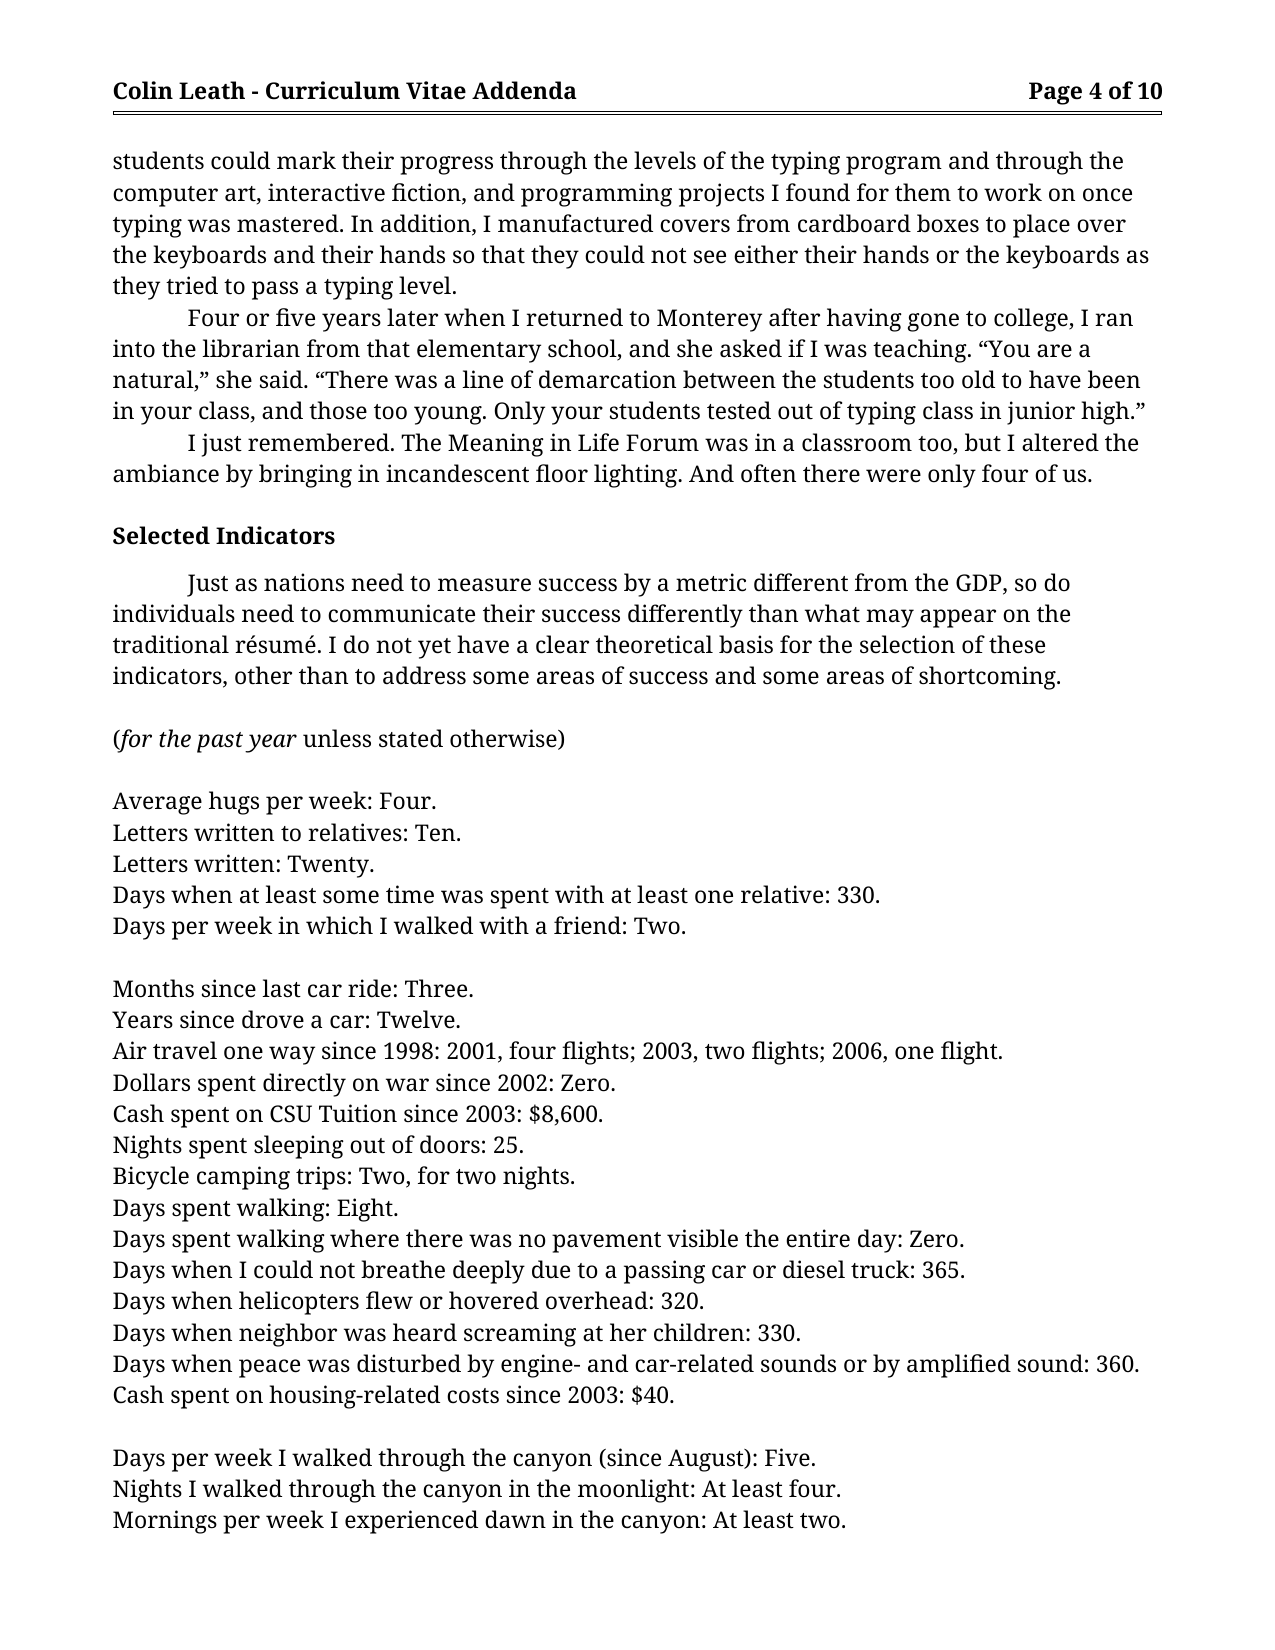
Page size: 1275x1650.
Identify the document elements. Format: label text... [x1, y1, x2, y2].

text Letters written to relatives: Ten. [112, 816, 1162, 848]
text Days spent walking where there was no pavement visible the entire day: Zero. [112, 1223, 1162, 1254]
text Nights spent sleeping out of doors: 25. [112, 1129, 1162, 1160]
text Cash spent on CSU Tuition since 2003: $8,600. [112, 1098, 1162, 1129]
text I just remembered. The Meaning in Life Forum was in a classroom too, but I altered the ambiance by bringing in incandescent floor lighting. And often there were only four of us. [112, 426, 1162, 489]
text Four or five years later when I returned to Monterey after having gone to college, I ran into the librarian from that elementary school, and she asked if I was teaching. “You are a natural,” she said. “There was a line of demarcation between the students too old to have been in your class, and those too young. Only your students tested out of typing class in junior high.” [112, 301, 1162, 426]
text Days spent walking: Eight. [112, 1191, 1162, 1223]
text Mornings per week I experienced dawn in the canyon: At least two. [112, 1504, 1162, 1535]
text Days when neighbor was heard screaming at her children: 330. [112, 1316, 1162, 1348]
text Letters written: Twenty. [112, 848, 1162, 879]
text Days when helicopters flew or hovered overhead: 320. [112, 1285, 1162, 1316]
text Days when at least some time was spent with at least one relative: 330. [112, 879, 1162, 910]
text Years since drove a car: Twelve. [112, 1004, 1162, 1035]
text Dollars spent directly on war since 2002: Zero. [112, 1066, 1162, 1098]
text Days when I could not breathe deeply due to a passing car or diesel truck: 365. [112, 1254, 1162, 1285]
text Bicycle camping trips: Two, for two nights. [112, 1160, 1162, 1191]
text Days when peace was disturbed by engine- and car-related sounds or by amplified sound: 360. [112, 1348, 1162, 1379]
text Nights I walked through the canyon in the moonlight: At least four. [112, 1473, 1162, 1504]
text Months since last car ride: Three. [112, 973, 1162, 1004]
text Selected Indicators [112, 520, 1162, 551]
text Days per week I walked through the canyon (since August): Five. [112, 1441, 1162, 1473]
text Air travel one way since 1998: 2001, four flights; 2003, two flights; 2006, one flight. [112, 1035, 1162, 1066]
text (for the past year unless stated otherwise) [112, 723, 1162, 754]
text Cash spent on housing-related costs since 2003: $40. [112, 1379, 1162, 1410]
text Average hugs per week: Four. [112, 785, 1162, 816]
text students could mark their progress through the levels of the typing program and through the computer art, interactive fiction, and programming projects I found for them to work on once typing was mastered. In addition, I manufactured covers from cardboard boxes to place over the keyboards and their hands so that they could not see either their hands or the keyboards as they tried to pass a typing level. [112, 145, 1162, 301]
text Days per week in which I walked with a friend: Two. [112, 910, 1162, 941]
text Just as nations need to measure success by a metric different from the GDP, so do individuals need to communicate their success differently than what may appear on the traditional résumé. I do not yet have a clear theoretical basis for the selection of these indicators, other than to address some areas of success and some areas of shortcoming. [112, 566, 1162, 691]
